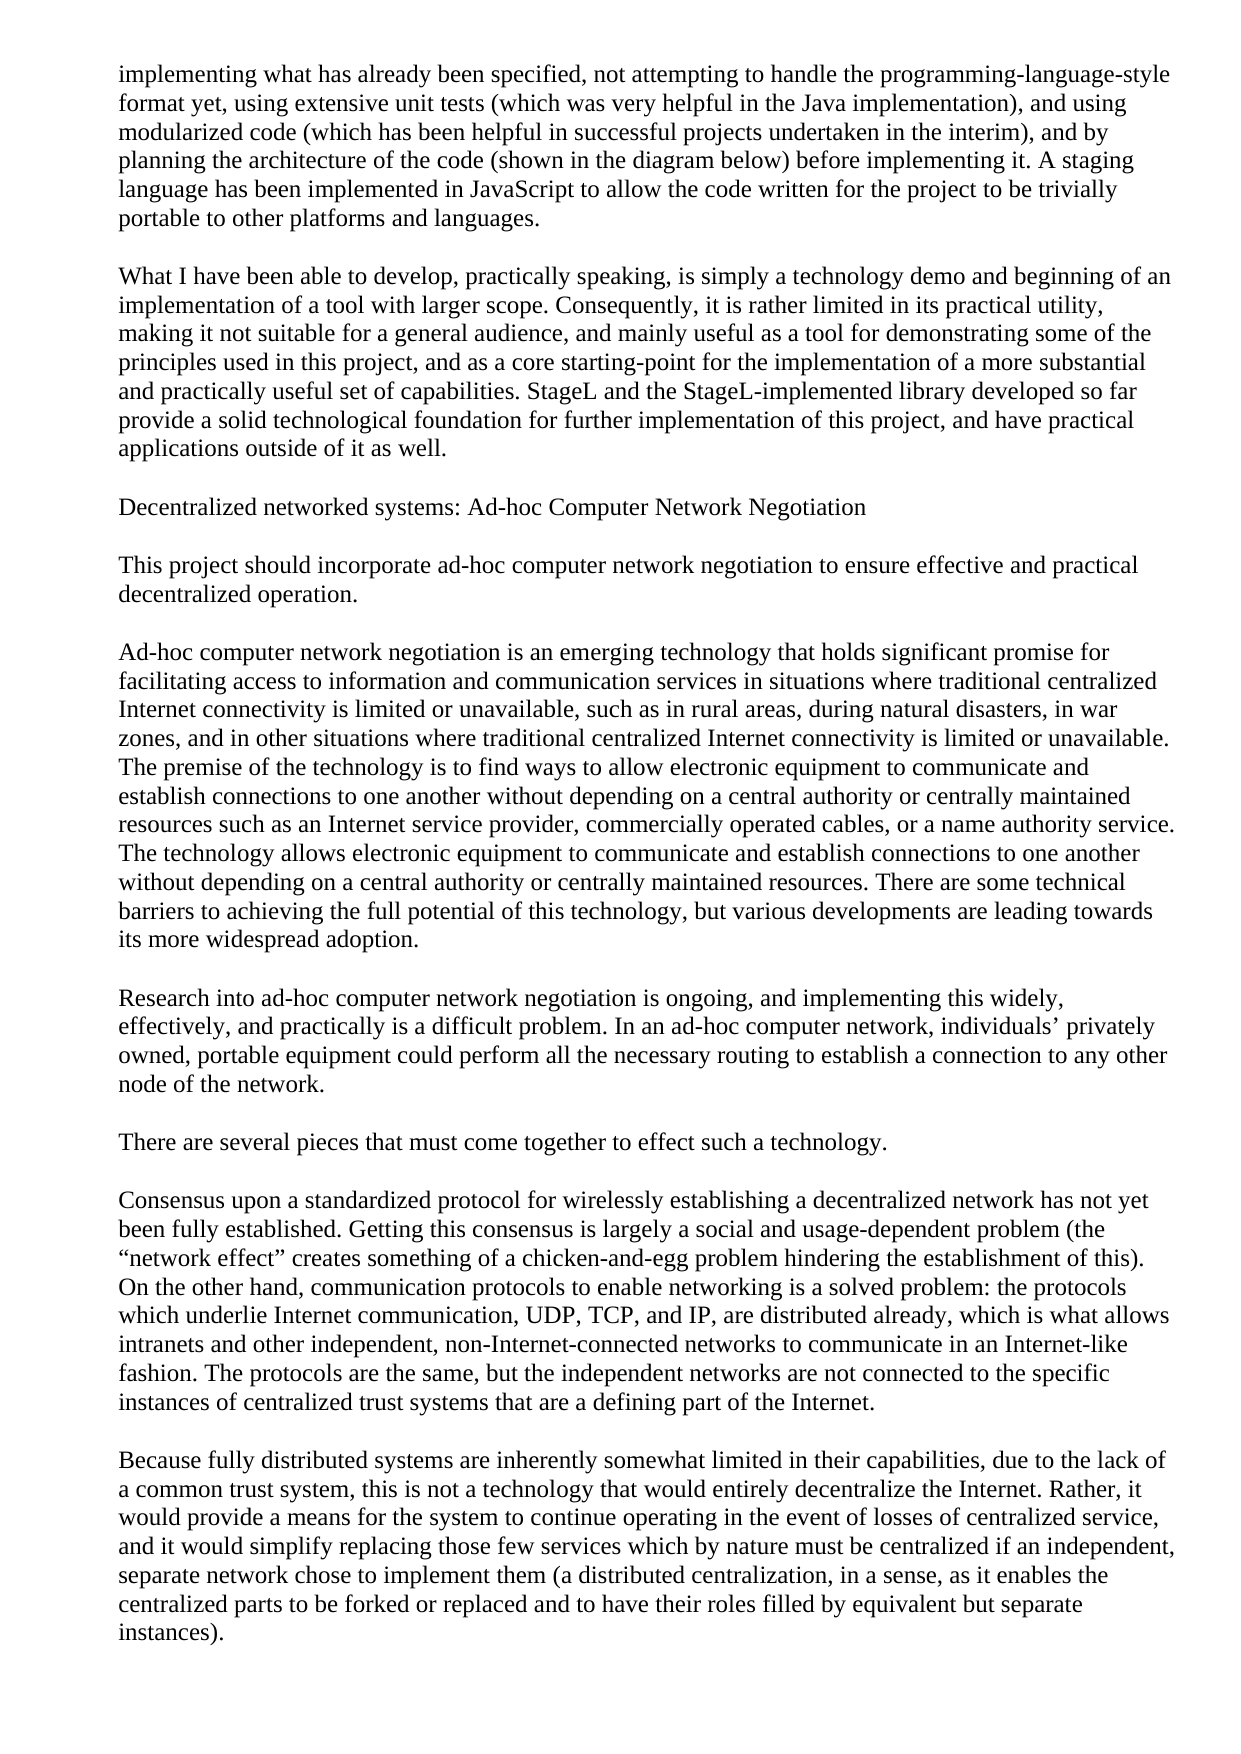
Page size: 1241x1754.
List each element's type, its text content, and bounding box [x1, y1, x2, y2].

text Decentralized networked systems: Ad-hoc Computer Network Negotiation [118, 492, 1181, 521]
text This project should incorporate ad-hoc computer network negotiation to ensure effective and practical decentralized operation. [118, 550, 1181, 607]
text Consensus upon a standardized protocol for wirelessly establishing a decentralized network has not yet been fully established. Getting this consensus is largely a social and usage-dependent problem (the “network effect” creates something of a chicken-and-egg problem hindering the establishment of this). On the other hand, communication protocols to enable networking is a solved problem: the protocols which underlie Internet communication, UDP, TCP, and IP, are distributed already, which is what allows intranets and other independent, non-Internet-connected networks to communicate in an Internet-like fashion. The protocols are the same, but the independent networks are not connected to the specific instances of centralized trust systems that are a defining part of the Internet. [118, 1185, 1181, 1415]
text Research into ad-hoc computer network negotiation is ongoing, and implementing this widely, effectively, and practically is a difficult problem. In an ad-hoc computer network, individuals’ privately owned, portable equipment could perform all the necessary routing to establish a connection to any other node of the network. [118, 983, 1181, 1098]
text implementing what has already been specified, not attempting to handle the programming-language-style format yet, using extensive unit tests (which was very helpful in the Java implementation), and using modularized code (which has been helpful in successful projects undertaken in the interim), and by planning the architecture of the code (shown in the diagram below) before implementing it. A staging language has been implemented in JavaScript to allow the code written for the project to be trivially portable to other platforms and languages. [118, 59, 1181, 232]
text What I have been able to develop, practically speaking, is simply a technology demo and beginning of an implementation of a tool with larger scope. Consequently, it is rather limited in its practical utility, making it not suitable for a general audience, and mainly useful as a tool for demonstrating some of the principles used in this project, and as a core starting-point for the implementation of a more substantial and practically useful set of capabilities. StageL and the StageL-implemented library developed so far provide a solid technological foundation for further implementation of this project, and have practical applications outside of it as well. [118, 261, 1181, 462]
text Ad-hoc computer network negotiation is an emerging technology that holds significant promise for facilitating access to information and communication services in situations where traditional centralized Internet connectivity is limited or unavailable, such as in rural areas, during natural disasters, in war zones, and in other situations where traditional centralized Internet connectivity is limited or unavailable. The premise of the technology is to find ways to allow electronic equipment to communicate and establish connections to one another without depending on a central authority or centrally maintained resources such as an Internet service provider, commercially operated cables, or a name authority service. The technology allows electronic equipment to communicate and establish connections to one another without depending on a central authority or centrally maintained resources. There are some technical barriers to achieving the full potential of this technology, but various developments are leading towards its more widespread adoption. [118, 637, 1181, 953]
text There are several pieces that must come together to effect such a technology. [118, 1127, 1181, 1156]
text Because fully distributed systems are inherently somewhat limited in their capabilities, due to the lack of a common trust system, this is not a technology that would entirely decentralize the Internet. Rather, it would provide a means for the system to continue operating in the event of losses of centralized service, and it would simplify replacing those few services which by nature must be centralized if an independent, separate network chose to implement them (a distributed centralization, in a sense, as it enables the centralized parts to be forked or replaced and to have their roles filled by equivalent but separate instances). [118, 1445, 1181, 1646]
